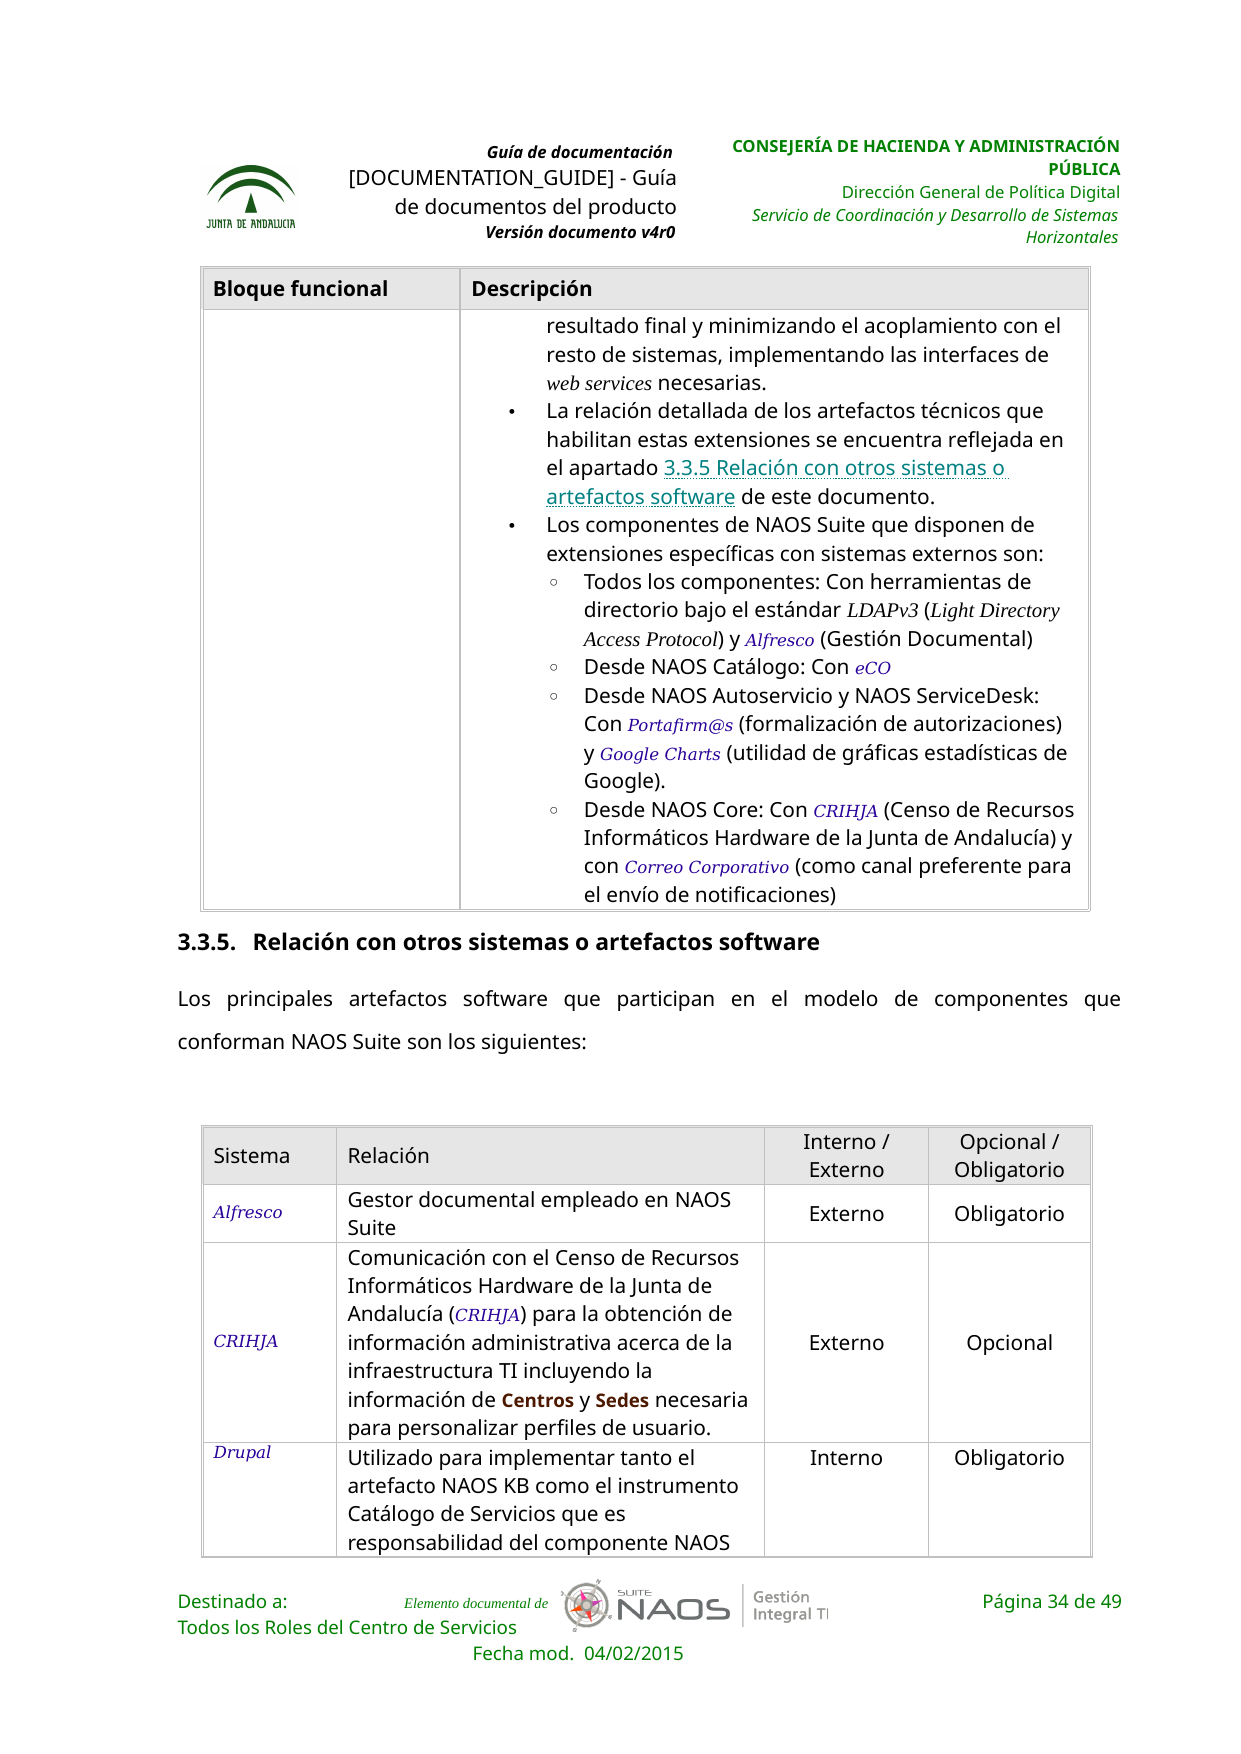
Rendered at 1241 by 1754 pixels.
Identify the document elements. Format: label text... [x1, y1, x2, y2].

table_cell Debido al ámbito de prestación de servicios digitales en el contexto de la Administración Pública Andaluza, NAOS Suite proporciona extensiones de su funcionalidad mediante mecanismos de interoperabilidad con otros sistemas de información. Siempre que ha sido posible se ha utilizado una arquitectura SOA para maximizar la cohesión del resultado final y minimizando el acoplamiento con el resto de sistemas, implementando las interfaces de web services necesarias. La relación detallada de los artefactos técnicos que habilitan estas extensiones se encuentra reflejada en el apartado 3.3.5 Relación con otros sistemas o artefactos software de este documento. Los componentes de NAOS Suite que disponen de extensiones específicas con sistemas externos son: Todos los componentes: Con herramientas de directorio bajo el estándar LDAPv3 (Light Directory Access Protocol) y Alfresco (Gestión Documental) Desde NAOS Catálogo: Con eCO Desde NAOS Autoservicio y NAOS ServiceDesk: Con Portafirm@s (formalización de autorizaciones) y Google Charts (utilidad de gráficas estadísticas de Google). Desde NAOS Core: Con CRIHJA (Censo de Recursos Informáticos Hardware de la Junta de Andalucía) y con Correo Corporativo (como canal preferente para el envío de notificaciones) [461, 310, 1088, 908]
table_cell Obligatorio [929, 1443, 1090, 1556]
table_header Descripción [461, 269, 1088, 309]
table_cell Externo [765, 1185, 928, 1242]
table_header Interno / Externo [765, 1128, 928, 1184]
table_cell Alfresco [204, 1185, 336, 1242]
table_cell Utilizado para implementar tanto el artefacto NAOS KB como el instrumento Catálogo de Servicios que es responsabilidad del componente NAOS [337, 1443, 764, 1556]
table_cell Opcional [929, 1243, 1090, 1442]
table_cell CRIHJA [204, 1243, 336, 1442]
table_header Bloque funcional [204, 269, 459, 309]
text Los principales artefactos software que participan en el modelo de componentes que conforman NAOS Suite son los siguientes: [177, 984, 1122, 1055]
table_cell Drupal [204, 1443, 336, 1556]
table_cell Obligatorio [929, 1185, 1090, 1242]
table_header Relación [337, 1128, 764, 1184]
table_header Opcional / Obligatorio [929, 1128, 1090, 1184]
subtitle Relación con otros sistemas o artefactos software [177, 926, 1122, 957]
picture [560, 1579, 829, 1632]
table_cell [204, 310, 459, 908]
table_cell Externo [765, 1243, 928, 1442]
picture [201, 165, 298, 232]
table_header Sistema [204, 1128, 336, 1184]
table_cell Comunicación con el Censo de Recursos Informáticos Hardware de la Junta de Andalucía (CRIHJA) para la obtención de información administrativa acerca de la infraestructura TI incluyendo la información de Centros y Sedes necesaria para personalizar perfiles de usuario. [337, 1243, 764, 1442]
table_cell Interno [765, 1443, 928, 1556]
table_cell Gestor documental empleado en NAOS Suite [337, 1185, 764, 1242]
